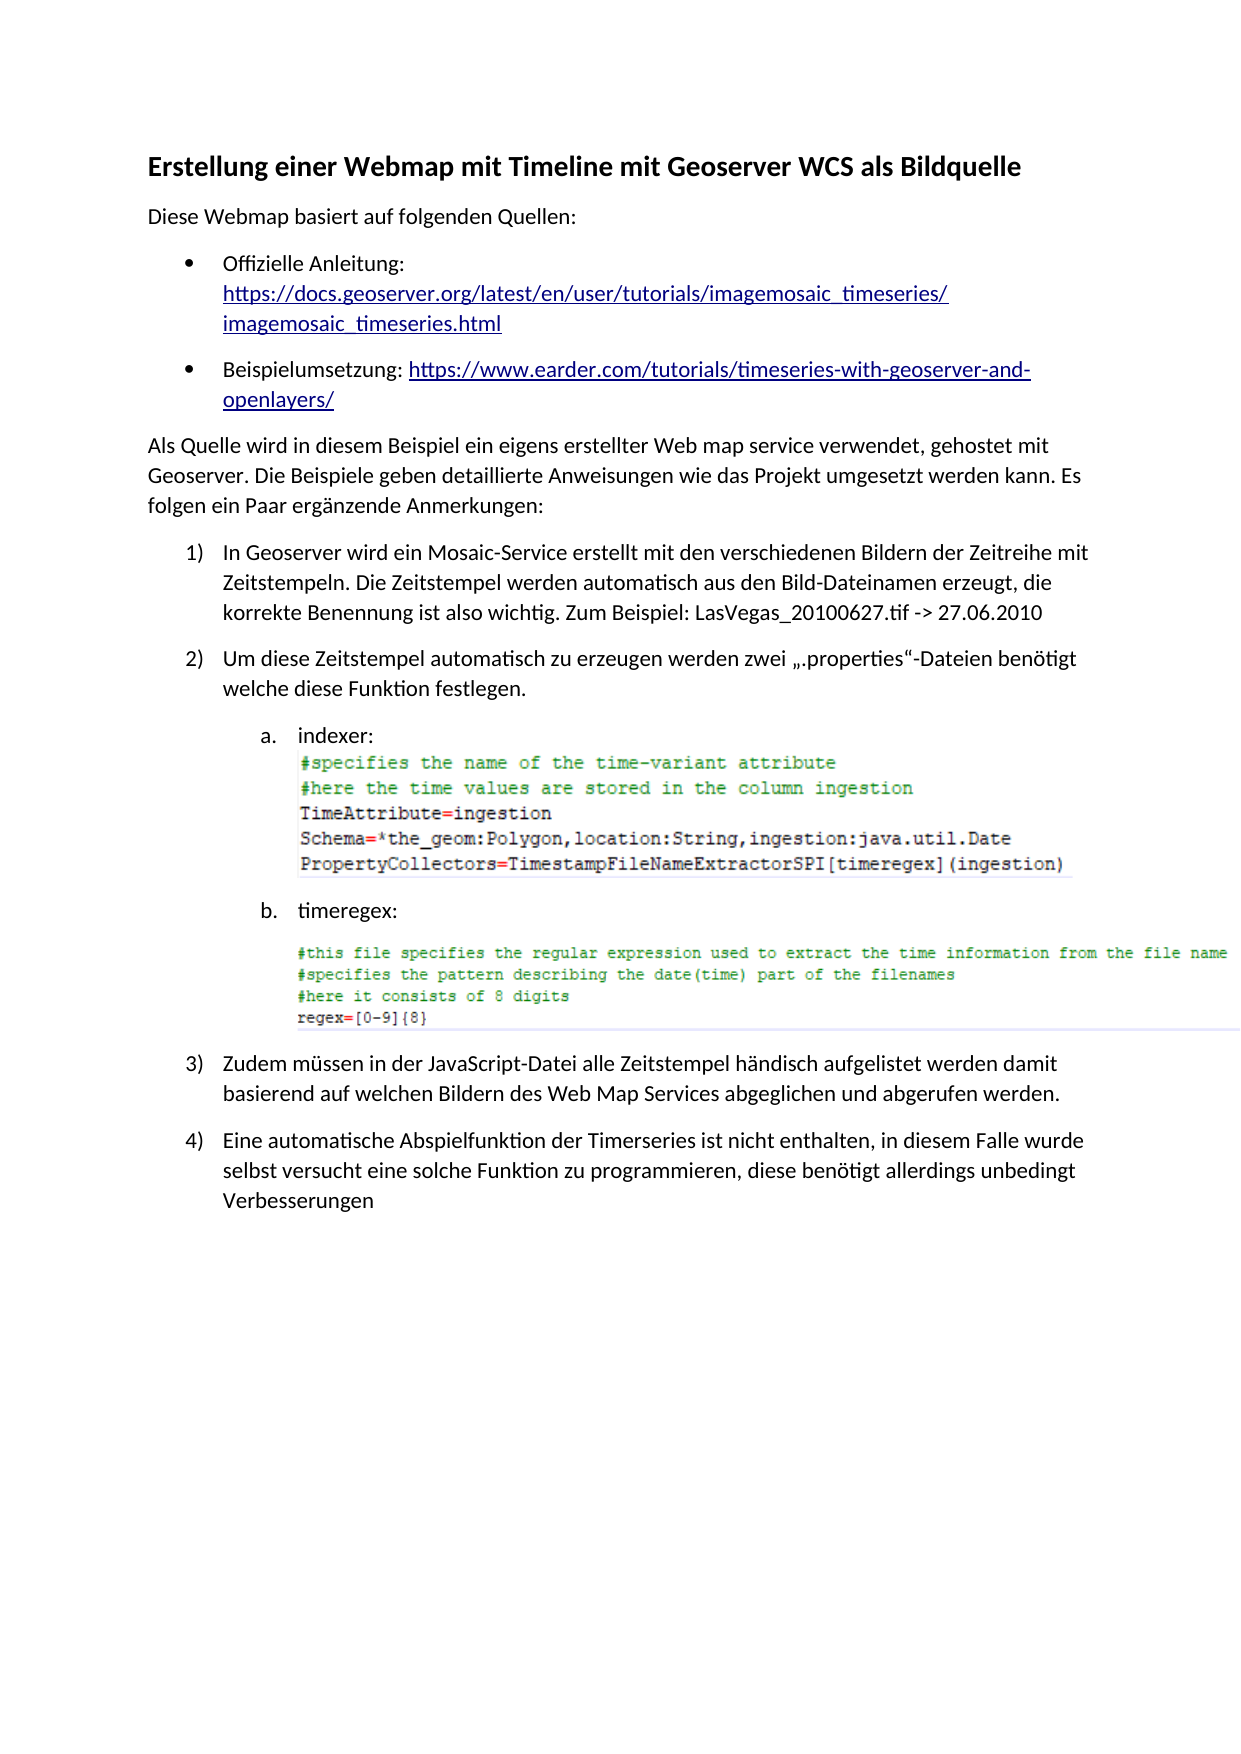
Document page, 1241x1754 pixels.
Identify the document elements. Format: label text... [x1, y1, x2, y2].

list Zudem müssen in der JavaScript-Datei alle Zeitstempel händisch aufgelistet werden damit basierend auf welchen Bildern des Web Map Services abgeglichen und abgerufen werden. [185, 1049, 1093, 1107]
list Offizielle Anleitung: https://docs.geoserver.org/latest/en/user/tutorials/imagemosaic_timeseries/imagemosaic_timeseries.html [185, 249, 1093, 337]
text Diese Webmap basiert auf folgenden Quellen: [148, 202, 1093, 230]
list indexer: [260, 721, 1093, 877]
text Erstellung einer Webmap mit Timeline mit Geoserver WCS als Bildquelle [148, 148, 1093, 183]
list Um diese Zeitstempel automatisch zu erzeugen werden zwei „.properties“-Dateien benötigt welche diese Funktion festlegen. [185, 644, 1093, 702]
text Als Quelle wird in diesem Beispiel ein eigens erstellter Web map service verwendet, gehostet mit Geoserver. Die Beispiele geben detaillierte Anweisungen wie das Projekt umgesetzt werden kann. Es folgen ein Paar ergänzende Anmerkungen: [148, 432, 1093, 519]
list Eine automatische Abspielfunktion der Timerseries ist nicht enthalten, in diesem Falle wurde selbst versucht eine solche Funktion zu programmieren, diese benötigt allerdings unbedingt Verbesserungen [185, 1126, 1093, 1214]
list timeregex: [260, 896, 1093, 924]
list Beispielumsetzung: https://www.earder.com/tutorials/timeseries-with-geoserver-and-openlayers/ [185, 355, 1093, 413]
list In Geoserver wird ein Mosaic-Service erstellt mit den verschiedenen Bildern der Zeitreihe mit Zeitstempeln. Die Zeitstempel werden automatisch aus den Bild-Dateinamen erzeugt, die korrekte Benennung ist also wichtig. Zum Beispiel: LasVegas_20100627.tif -> 27.06.2010 [185, 538, 1093, 626]
